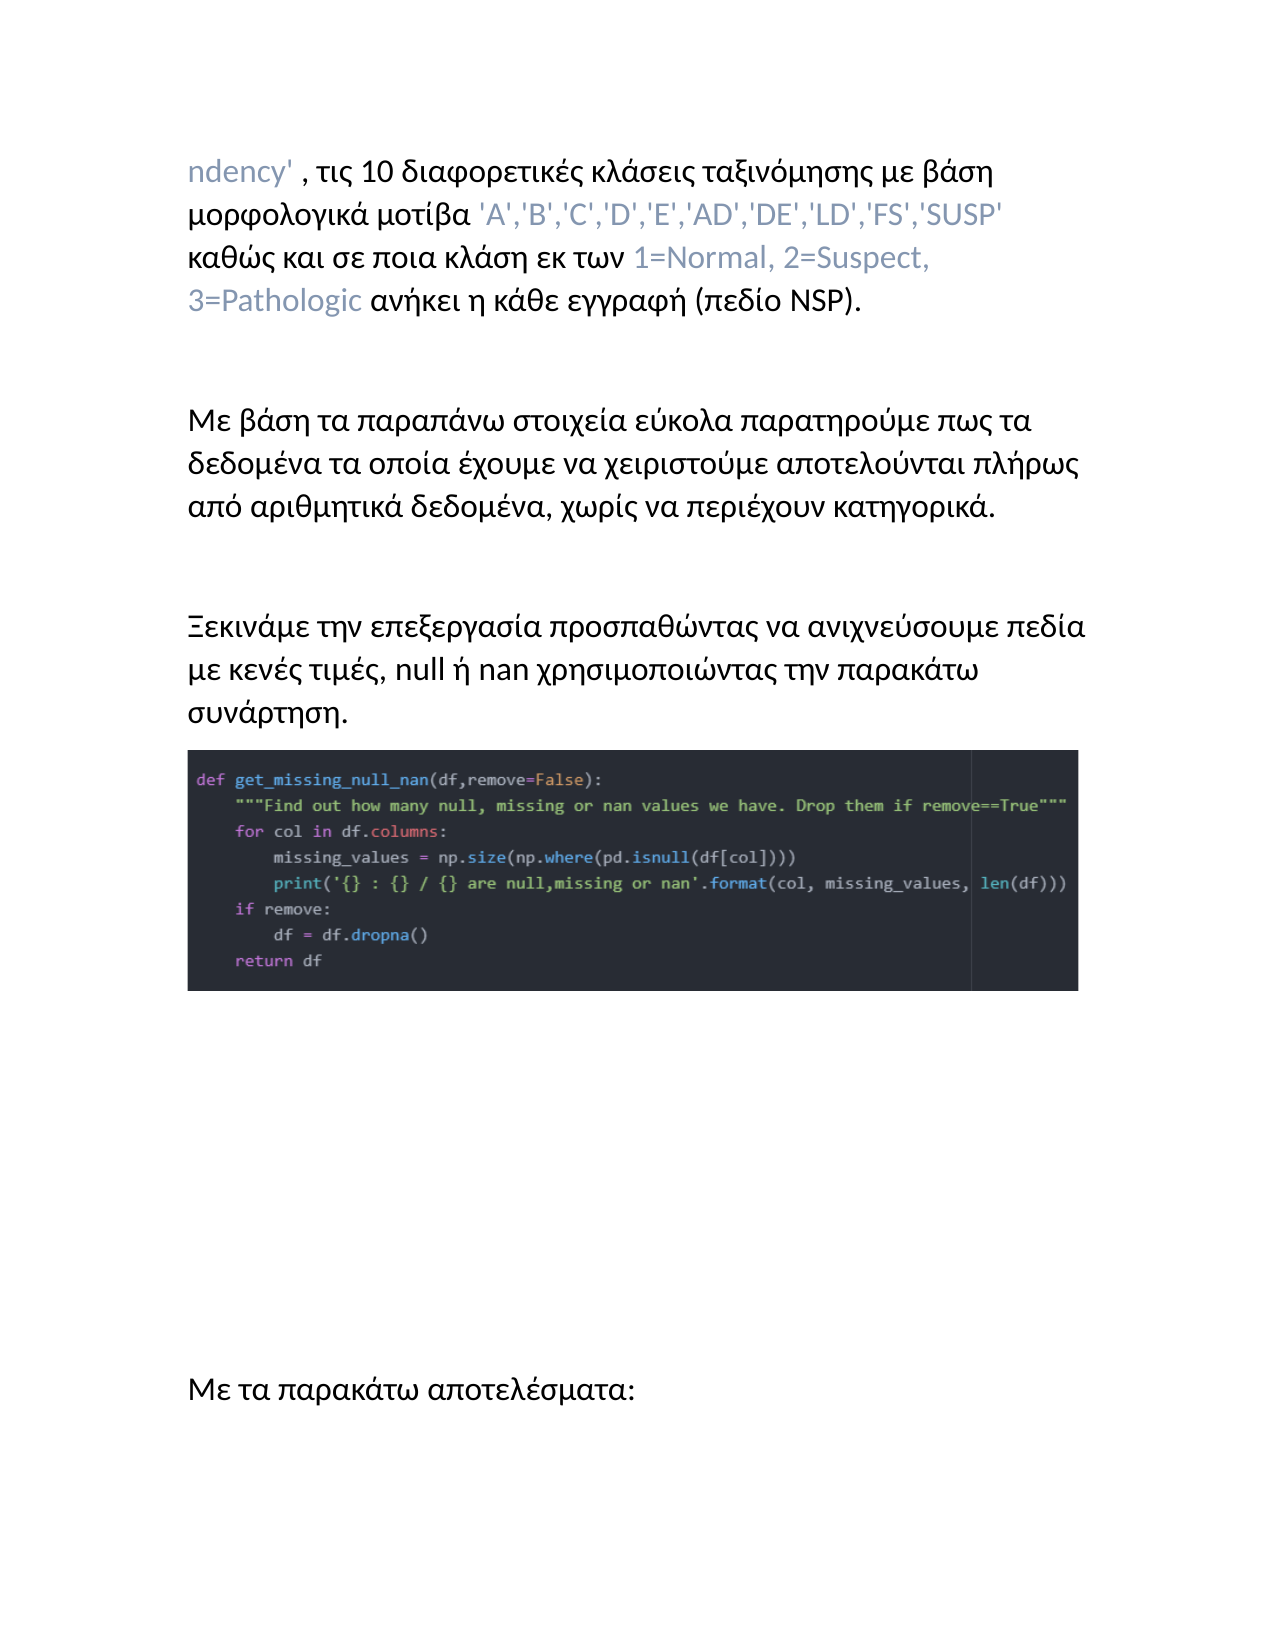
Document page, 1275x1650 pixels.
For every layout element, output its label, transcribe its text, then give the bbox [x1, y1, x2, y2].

text ndency' , τις 10 διαφορετικές κλάσεις ταξινόμησης με βάση μορφολογικά μοτίβα 'A','B','C','D','E','AD','DE','LD','FS','SUSP' καθώς και σε ποια κλάση εκ των 1=Normal, 2=Suspect, 3=Pathologic ανήκει η κάθε εγγραφή (πεδίο NSP). [187, 150, 1087, 320]
text Με βάση τα παραπάνω στοιχεία εύκολα παρατηρούμε πως τα δεδομένα τα οποία έχουμε να χειριστούμε αποτελούνται πλήρως από αριθμητικά δεδομένα, χωρίς να περιέχουν κατηγορικά. [187, 399, 1087, 526]
text Ξεκινάμε την επεξεργασία προσπαθώντας να ανιχνεύσουμε πεδία με κενές τιμές, null ή nan χρησιμοποιώντας την παρακάτω συνάρτηση. [187, 605, 1087, 732]
text Με τα παρακάτω αποτελέσματα: [187, 1368, 1087, 1409]
